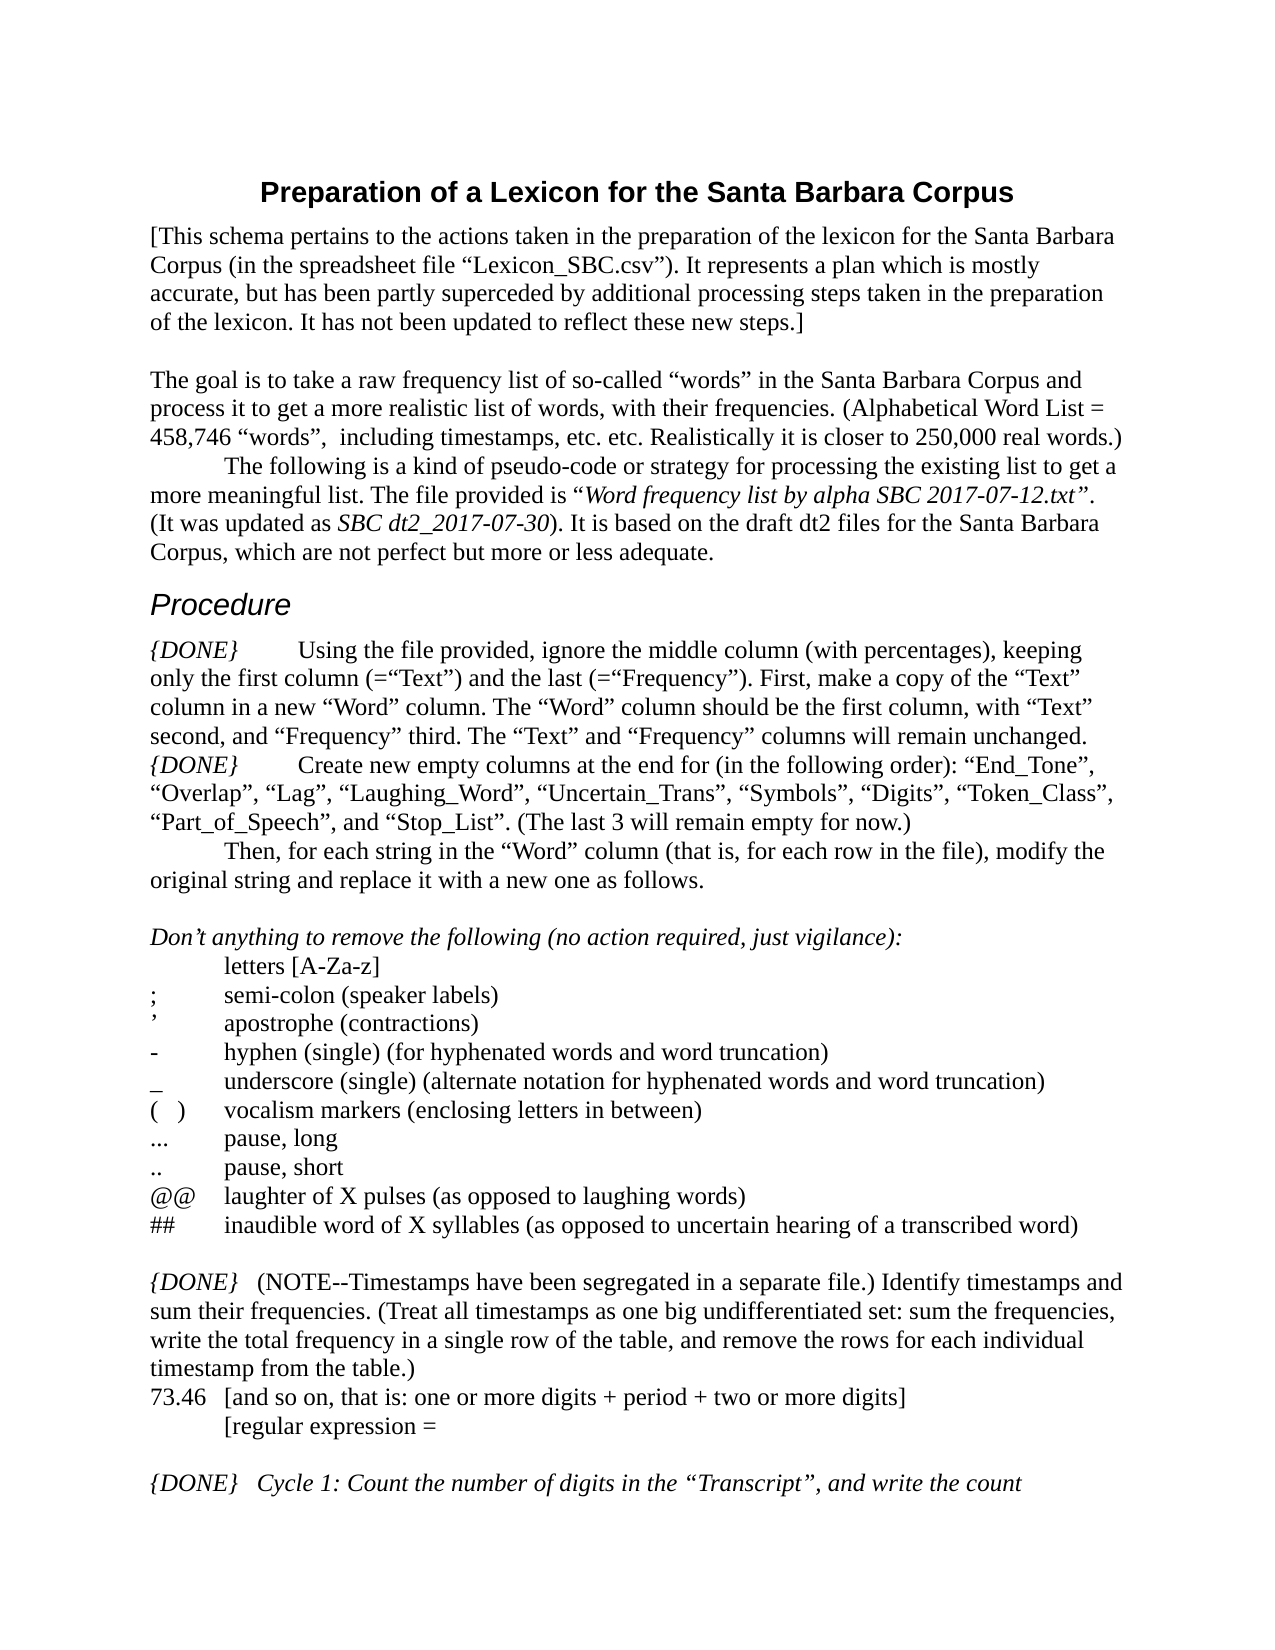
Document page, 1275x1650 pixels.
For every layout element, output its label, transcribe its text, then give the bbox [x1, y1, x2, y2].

text - hyphen (single) (for hyphenated words and word truncation) [150, 1037, 1125, 1066]
title Preparation of a Lexicon for the Santa Barbara Corpus [150, 175, 1125, 208]
text {DONE} Create new empty columns at the end for (in the following order): “End_Tone”, “Overlap”, “Lag”, “Laughing_Word”, “Uncertain_Trans”, “Symbols”, “Digits”, “Token_Class”, “Part_of_Speech”, and “Stop_List”. (The last 3 will remain empty for now.) [150, 750, 1125, 836]
text ( ) vocalism markers (enclosing letters in between) [150, 1095, 1125, 1123]
text ... pause, long [150, 1123, 1125, 1152]
text The following is a kind of pseudo-code or strategy for processing the existing list to get a more meaningful list. The file provided is “Word frequency list by alpha SBC 2017-07-12.txt”. (It was updated as SBC dt2_2017-07-30). It is based on the draft dt2 files for the Santa Barbara Corpus, which are not perfect but more or less adequate. [150, 451, 1125, 566]
text .. pause, short [150, 1152, 1125, 1181]
text ; semi-colon (speaker labels) [150, 980, 1125, 1008]
text _ underscore (single) (alternate notation for hyphenated words and word truncation) [150, 1066, 1125, 1095]
subtitle Procedure [150, 587, 1125, 622]
text Don’t anything to remove the following (no action required, just vigilance): [150, 922, 1125, 951]
text ## inaudible word of X syllables (as opposed to uncertain hearing of a transcribed word) [150, 1210, 1125, 1238]
text {DONE} Cycle 1: Count the number of digits in the “Transcript”, and write the count [150, 1468, 1125, 1497]
text [This schema pertains to the actions taken in the preparation of the lexicon for the Santa Barbara Corpus (in the spreadsheet file “Lexicon_SBC.csv”). It represents a plan which is mostly accurate, but has been partly superceded by additional processing steps taken in the preparation of the lexicon. It has not been updated to reflect these new steps.] [150, 221, 1125, 336]
text {DONE} Using the file provided, ignore the middle column (with percentages), keeping only the first column (=“Text”) and the last (=“Frequency”). First, make a copy of the “Text” column in a new “Word” column. The “Word” column should be the first column, with “Text” second, and “Frequency” third. The “Text” and “Frequency” columns will remain unchanged. [150, 635, 1125, 750]
text 73.46 [and so on, that is: one or more digits + period + two or more digits] [150, 1382, 1125, 1411]
text letters [A-Za-z] [150, 951, 1125, 980]
text ’ apostrophe (contractions) [150, 1008, 1125, 1037]
text Then, for each string in the “Word” column (that is, for each row in the file), modify the original string and replace it with a new one as follows. [150, 836, 1125, 893]
text @@ laughter of X pulses (as opposed to laughing words) [150, 1181, 1125, 1210]
text {DONE} (NOTE--Timestamps have been segregated in a separate file.) Identify timestamps and sum their frequencies. (Treat all timestamps as one big undifferentiated set: sum the frequencies, write the total frequency in a single row of the table, and remove the rows for each individual timestamp from the table.) [150, 1267, 1125, 1382]
text The goal is to take a raw frequency list of so-called “words” in the Santa Barbara Corpus and process it to get a more realistic list of words, with their frequencies. (Alphabetical Word List = 458,746 “words”, including timestamps, etc. etc. Realistically it is closer to 250,000 real words.) [150, 365, 1125, 451]
text [regular expression = [150, 1411, 1125, 1440]
